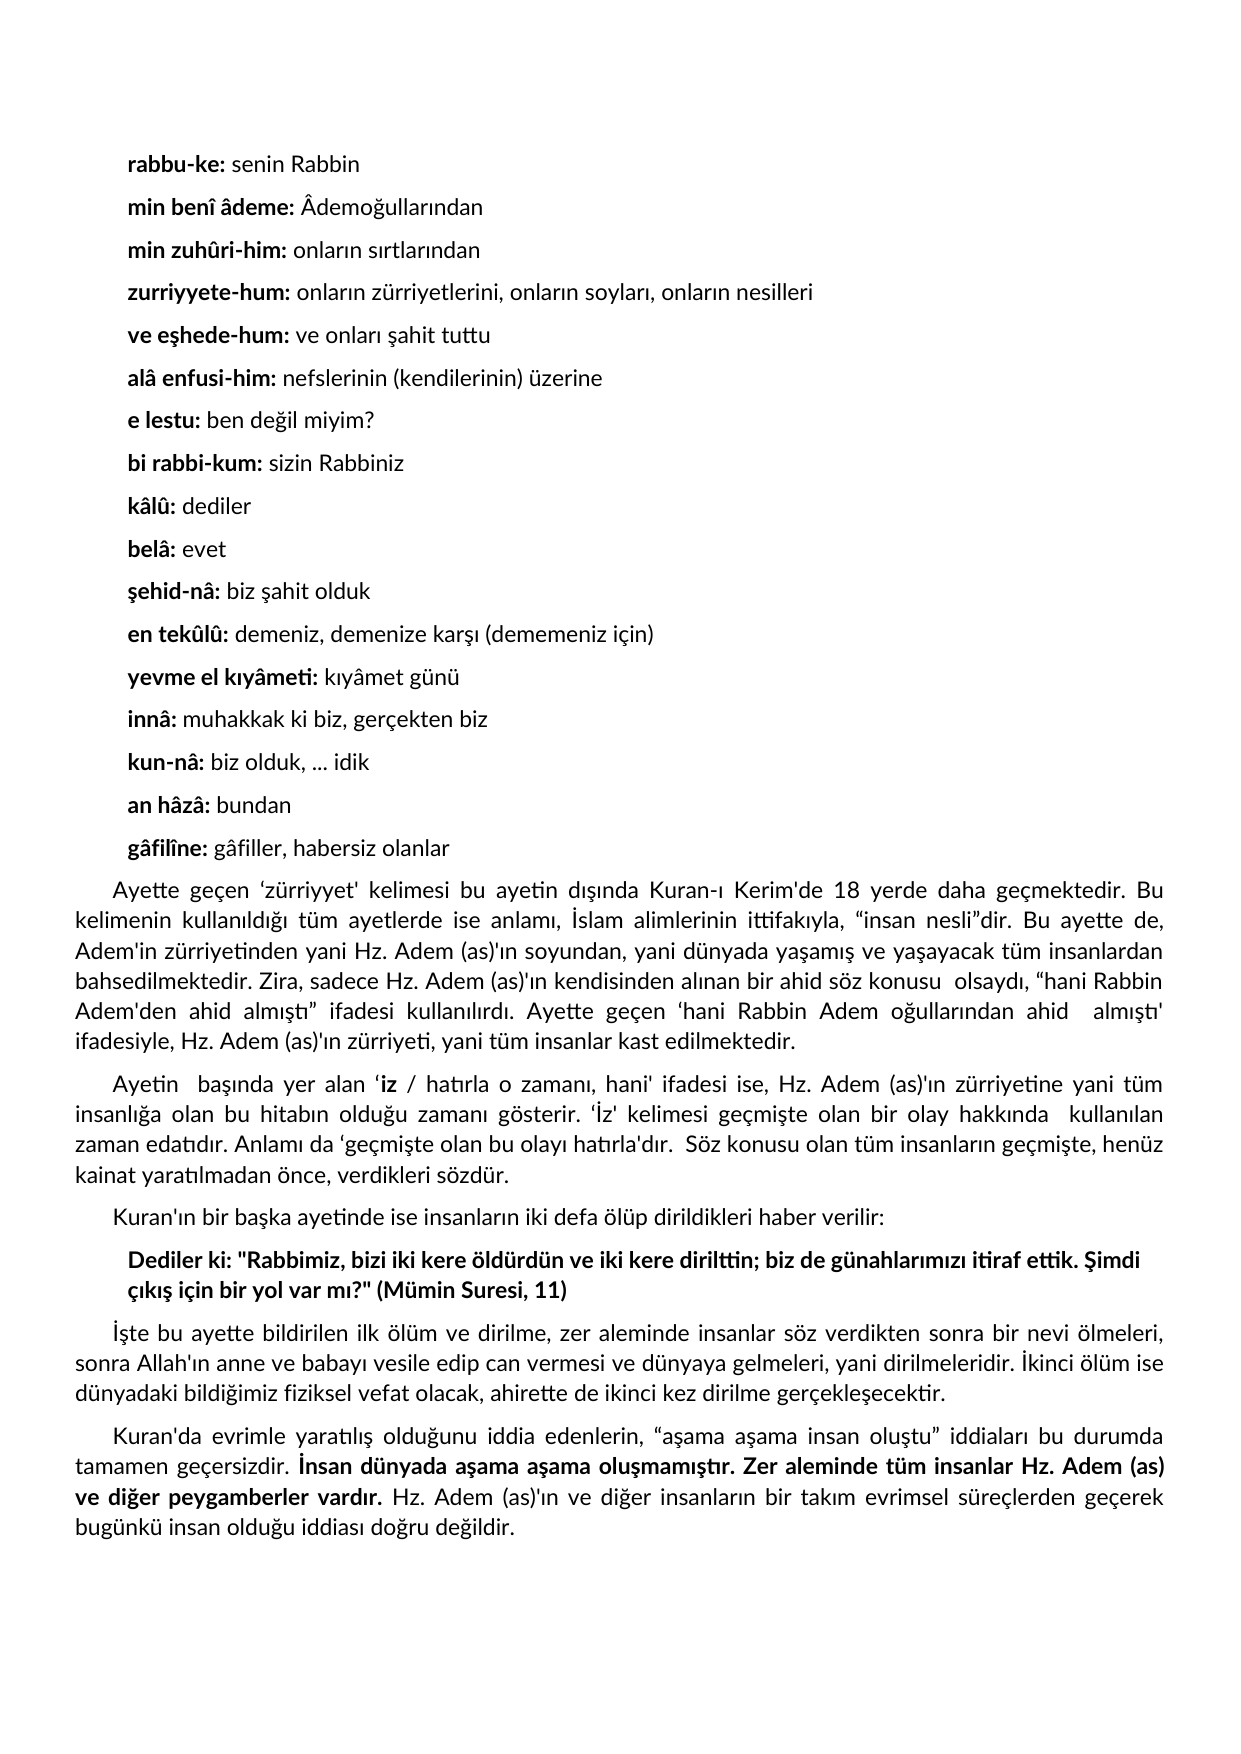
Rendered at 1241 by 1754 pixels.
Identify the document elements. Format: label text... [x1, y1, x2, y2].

text min benî âdeme: Âdemoğullarından [127, 193, 1143, 220]
text şehid-nâ: biz şahit olduk [127, 577, 1143, 604]
text Kuran'ın bir başka ayetinde ise insanların iki defa ölüp dirildikleri haber verilir: [75, 1203, 1165, 1231]
text Ayetin başında yer alan ‘iz / hatırla o zamanı, hani' ifadesi ise, Hz. Adem (as)'ın zürriyetine yani tüm insanlığa olan bu hitabın olduğu zamanı gösterir. ‘İz' kelimesi geçmişte olan bir olay hakkında kullanılan zaman edatıdır. Anlamı da ‘geçmişte olan bu olayı hatırla'dır. Söz konusu olan tüm insanların geçmişte, henüz kainat yaratılmadan önce, verdikleri sözdür. [75, 1070, 1165, 1188]
text rabbu-ke: senin Rabbin [127, 150, 1143, 177]
text Ayette geçen ‘zürriyyet' kelimesi bu ayetin dışında Kuran-ı Kerim'de 18 yerde daha geçmektedir. Bu kelimenin kullanıldığı tüm ayetlerde ise anlamı, İslam alimlerinin ittifakıyla, “insan nesli”dir. Bu ayette de, Adem'in zürriyetinden yani Hz. Adem (as)'ın soyundan, yani dünyada yaşamış ve yaşayacak tüm insanlardan bahsedilmektedir. Zira, sadece Hz. Adem (as)'ın kendisinden alınan bir ahid söz konusu olsaydı, “hani Rabbin Adem'den ahid almıştı” ifadesi kullanılırdı. Ayette geçen ‘hani Rabbin Adem oğullarından ahid almıştı' ifadesiyle, Hz. Adem (as)'ın zürriyeti, yani tüm insanlar kast edilmektedir. [75, 876, 1165, 1054]
text kâlû: dediler [127, 492, 1143, 519]
text Kuran'da evrimle yaratılış olduğunu iddia edenlerin, “aşama aşama insan oluştu” iddiaları bu durumda tamamen geçersizdir. İnsan dünyada aşama aşama oluşmamıştır. Zer aleminde tüm insanlar Hz. Adem (as) ve diğer peygamberler vardır. Hz. Adem (as)'ın ve diğer insanların bir takım evrimsel süreçlerden geçerek bugünkü insan olduğu iddiası doğru değildir. [75, 1422, 1165, 1540]
text an hâzâ: bundan [127, 791, 1143, 818]
text min zuhûri-him: onların sırtlarından [127, 235, 1143, 263]
text kun-nâ: biz olduk, ... idik [127, 748, 1143, 775]
text İşte bu ayette bildirilen ilk ölüm ve dirilme, zer aleminde insanlar söz verdikten sonra bir nevi ölmeleri, sonra Allah'ın anne ve babayı vesile edip can vermesi ve dünyaya gelmeleri, yani dirilmeleridir. İkinci ölüm ise dünyadaki bildiğimiz fiziksel vefat olacak, ahirette de ikinci kez dirilme gerçekleşecektir. [75, 1319, 1165, 1407]
text innâ: muhakkak ki biz, gerçekten biz [127, 705, 1143, 733]
text zurriyyete-hum: onların zürriyetlerini, onların soyları, onların nesilleri [127, 278, 1143, 306]
text bi rabbi-kum: sizin Rabbiniz [127, 449, 1143, 476]
text Dediler ki: "Rabbimiz, bizi iki kere öldürdün ve iki kere dirilttin; biz de günahlarımızı itiraf ettik. Şimdi çıkış için bir yol var mı?" (Mümin Suresi, 11) [127, 1246, 1143, 1303]
text gâfilîne: gâfiller, habersiz olanlar [127, 833, 1143, 861]
text belâ: evet [127, 534, 1143, 562]
text en tekûlû: demeniz, demenize karşı (dememeniz için) [127, 620, 1143, 647]
text alâ enfusi-him: nefslerinin (kendilerinin) üzerine [127, 363, 1143, 391]
text ve eşhede-hum: ve onları şahit tuttu [127, 321, 1143, 348]
text yevme el kıyâmeti: kıyâmet günü [127, 662, 1143, 690]
text e lestu: ben değil miyim? [127, 406, 1143, 434]
